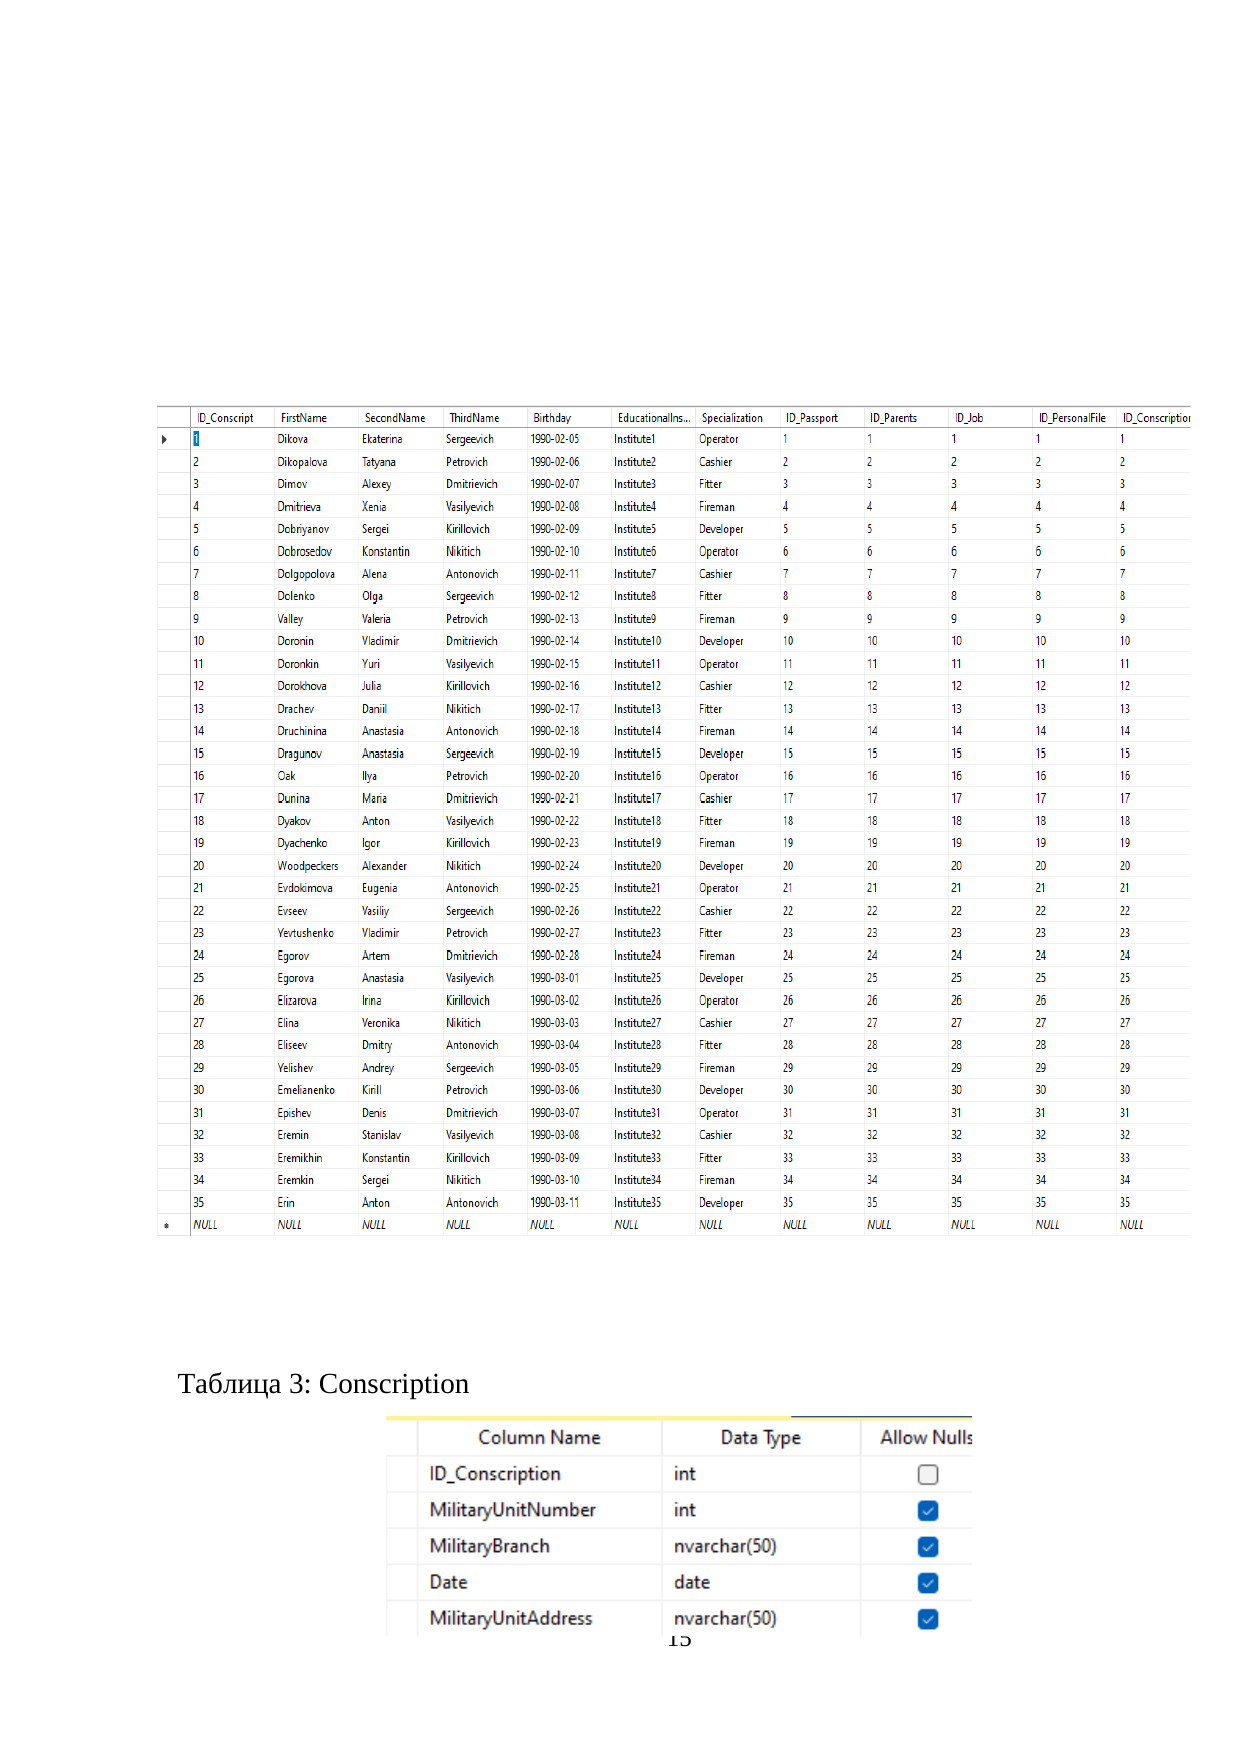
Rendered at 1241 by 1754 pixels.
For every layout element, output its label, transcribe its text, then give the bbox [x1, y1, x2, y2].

text Таблица 3: Conscription [177, 1366, 1181, 1399]
picture [157, 405, 1191, 1249]
picture [386, 1416, 973, 1636]
